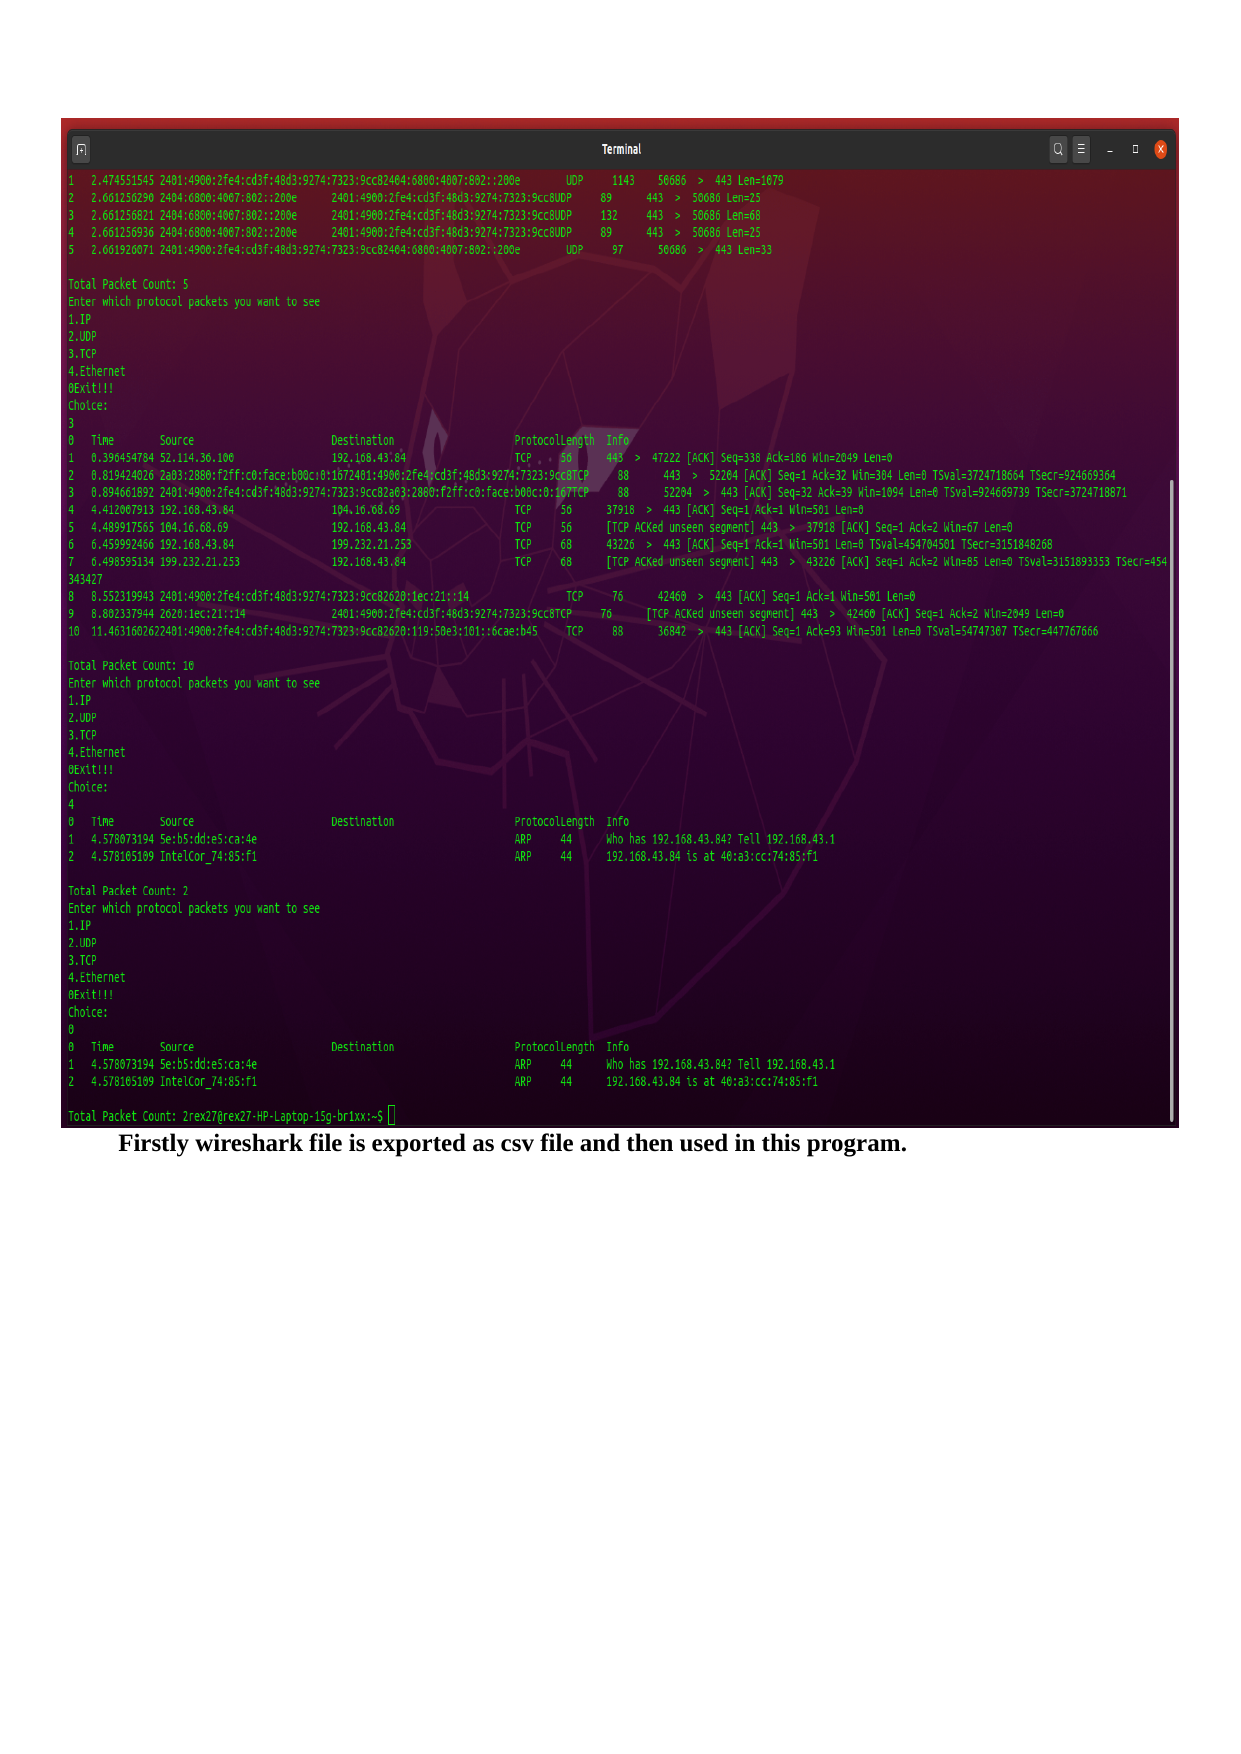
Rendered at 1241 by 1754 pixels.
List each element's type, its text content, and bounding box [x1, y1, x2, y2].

text Firstly wireshark file is exported as csv file and then used in this program. [118, 1128, 1122, 1156]
picture [61, 118, 1179, 1128]
